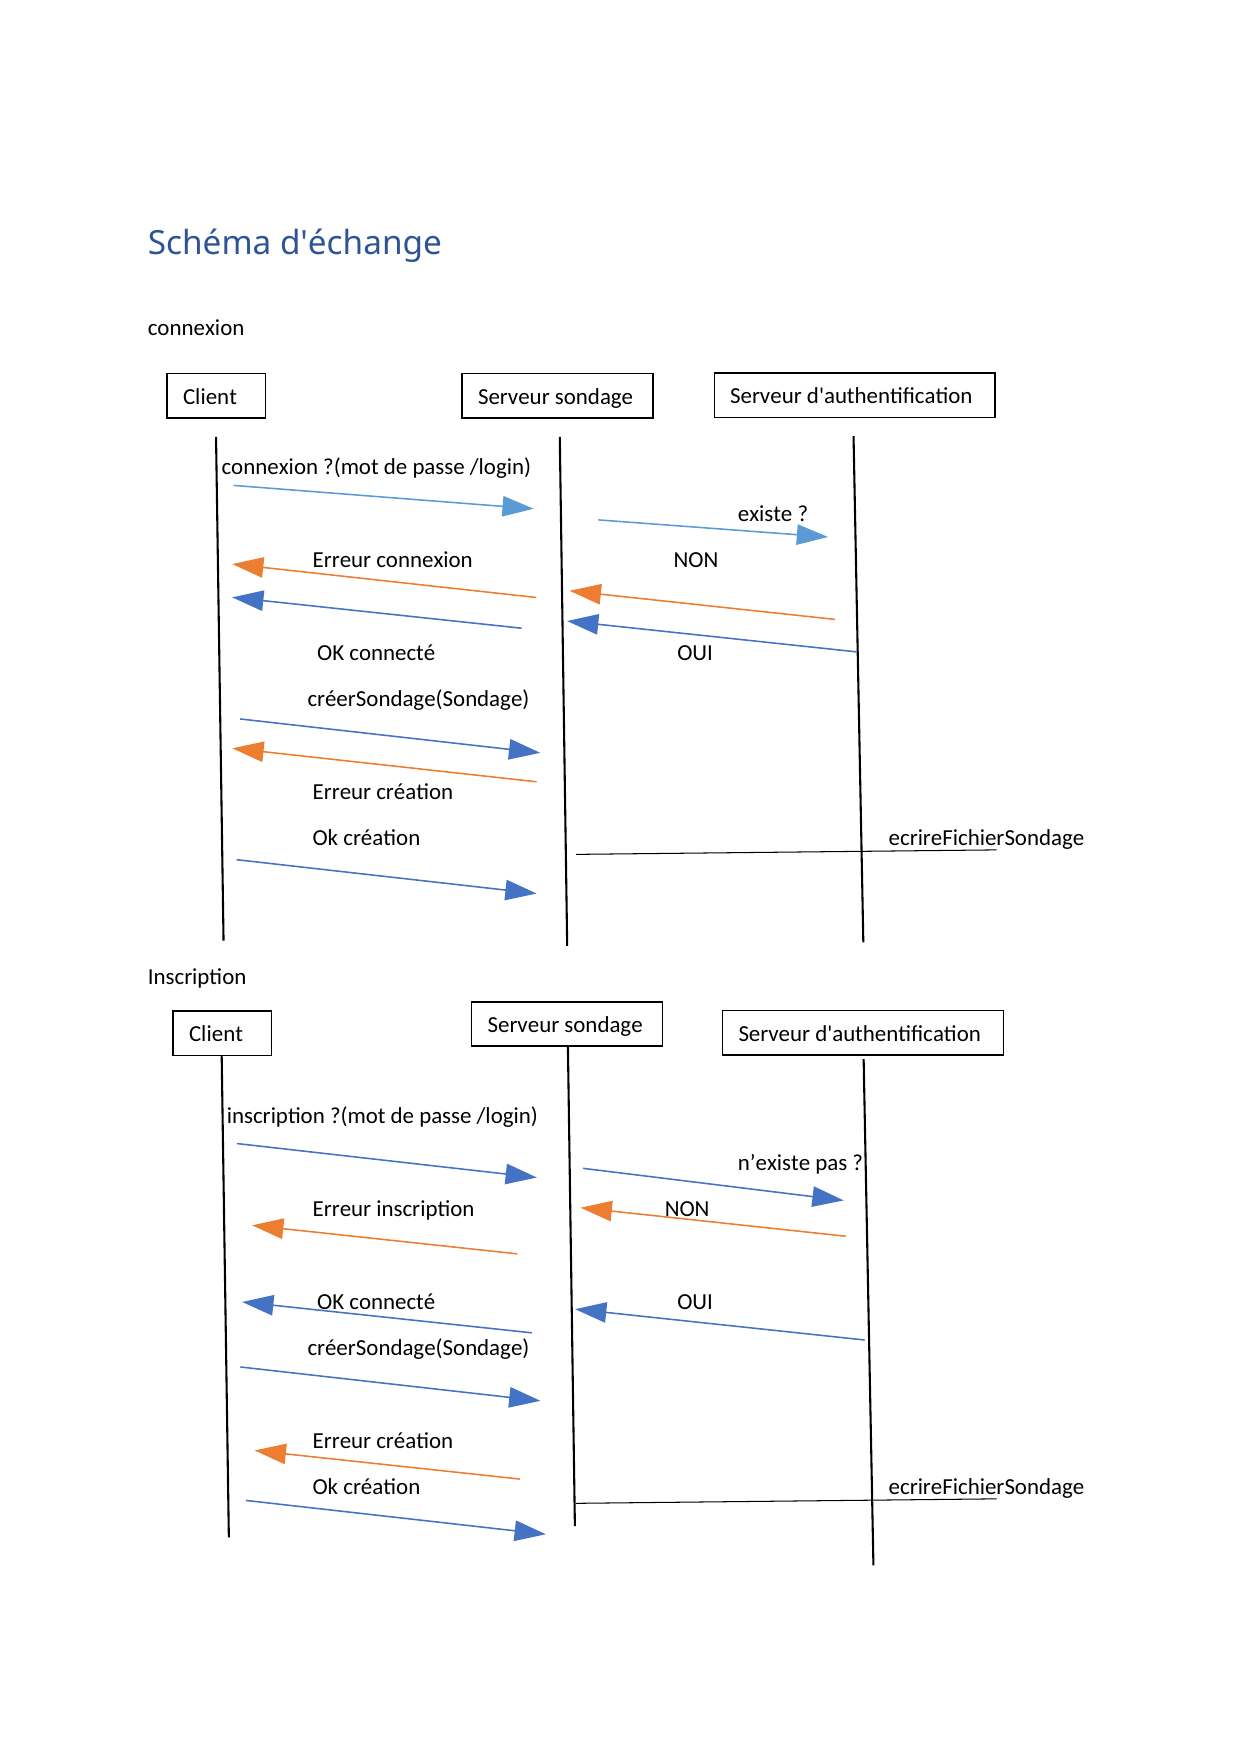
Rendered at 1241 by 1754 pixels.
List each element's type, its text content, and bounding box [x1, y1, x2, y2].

text [148, 823, 221, 851]
text Serveur sondage [478, 382, 637, 410]
text [463, 374, 652, 417]
text [148, 1101, 221, 1129]
text [575, 1426, 870, 1454]
text [148, 777, 220, 805]
text Ok création [229, 1472, 573, 1500]
text Erreur création [223, 777, 564, 805]
text Ok création [223, 823, 564, 851]
text connexion [148, 313, 1093, 341]
text OUI [564, 638, 856, 666]
text [225, 1148, 505, 1176]
text [576, 1472, 871, 1500]
text [857, 545, 1093, 573]
text [148, 1194, 223, 1222]
text existe ? [562, 499, 854, 527]
text [562, 452, 853, 481]
text [570, 1101, 863, 1129]
text [148, 499, 216, 527]
text [855, 452, 1093, 481]
text [219, 499, 560, 527]
text [148, 1148, 222, 1176]
text créerSondage(Sondage) [227, 1333, 571, 1361]
text ecrireFichierSondage [863, 823, 1093, 851]
text [472, 1003, 662, 1045]
text inscription ?(mot de passe /login) [224, 1101, 568, 1129]
text [867, 1148, 1093, 1176]
text NON [572, 1194, 865, 1222]
text Client [183, 382, 250, 410]
text OUI [573, 1287, 867, 1315]
text Inscription [148, 962, 1093, 990]
text [148, 638, 218, 666]
text [574, 1333, 868, 1361]
text [168, 374, 265, 417]
text connexion ?(mot de passe /login) [218, 452, 559, 481]
text [148, 1472, 227, 1500]
text [859, 638, 1093, 666]
text OK connecté [227, 1287, 570, 1315]
text Serveur d'authentification [738, 1019, 987, 1047]
text [292, 1148, 568, 1176]
text Serveur d'authentification [730, 381, 979, 409]
text [148, 1426, 226, 1454]
text [856, 499, 1093, 527]
text Serveur sondage [487, 1010, 647, 1038]
text [862, 777, 1093, 805]
text Client [189, 1019, 256, 1047]
text [148, 1333, 225, 1361]
text ecrireFichierSondage [873, 1472, 1093, 1500]
text NON [563, 545, 855, 573]
text [872, 1426, 1093, 1454]
text [870, 1287, 1093, 1315]
text [148, 684, 219, 712]
text [148, 545, 217, 573]
text n’existe pas ? [571, 1148, 864, 1176]
text [148, 452, 215, 481]
text [868, 1194, 1093, 1222]
subtitle Schéma d'échange [148, 219, 1093, 264]
text créerSondage(Sondage) [221, 684, 562, 712]
text Erreur connexion [219, 545, 560, 573]
text [860, 684, 1093, 712]
text [565, 684, 857, 712]
text [567, 823, 860, 851]
text [148, 1287, 224, 1315]
text Erreur création [229, 1426, 572, 1454]
text [866, 1101, 1093, 1129]
text Erreur inscription [225, 1194, 569, 1222]
text [566, 777, 859, 805]
text [871, 1333, 1093, 1361]
text OK connecté [221, 638, 562, 666]
